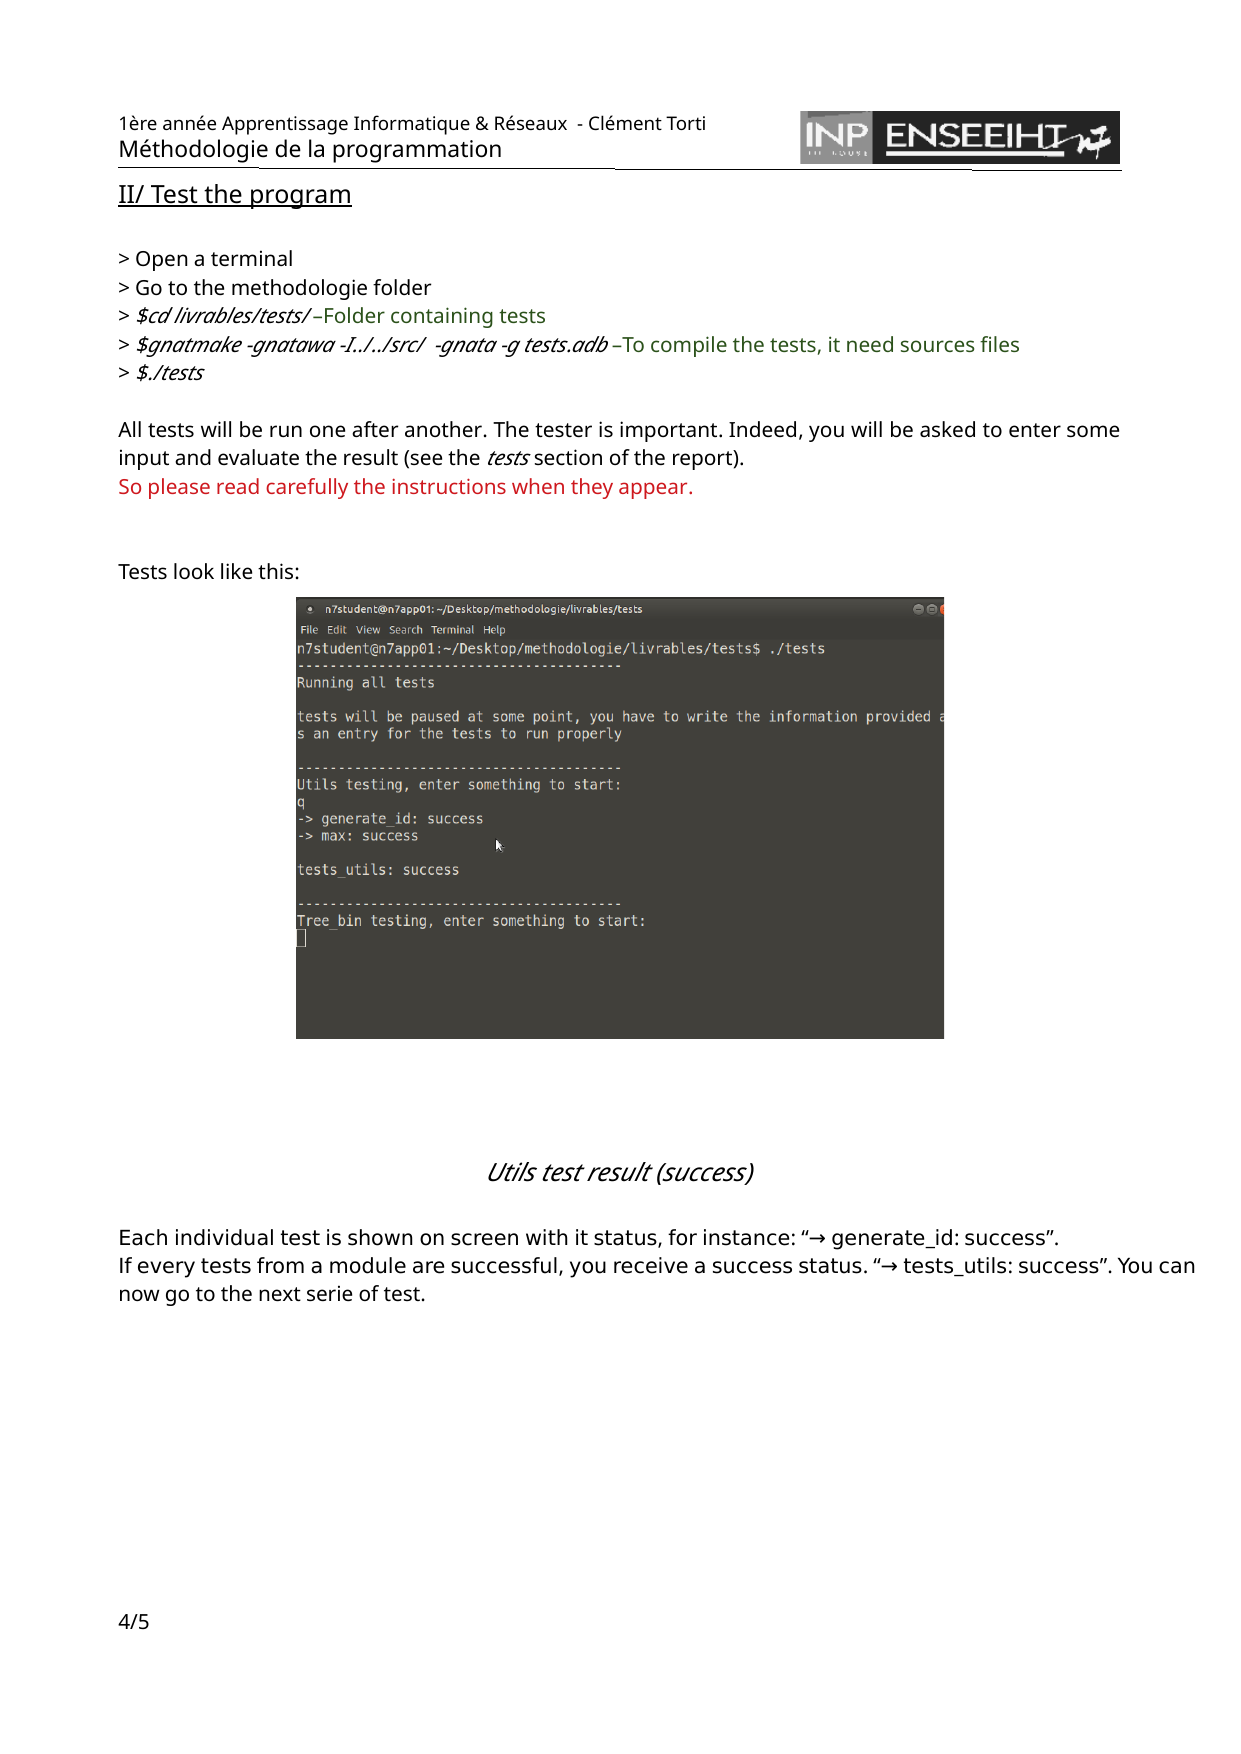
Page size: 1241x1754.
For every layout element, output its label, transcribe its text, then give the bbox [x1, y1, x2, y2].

text > $cd livrables/tests/ –Folder containing tests [118, 301, 1122, 330]
text All tests will be run one after another. The tester is important. Indeed, you will be asked to enter some input and evaluate the result (see the tests section of the report). [118, 415, 1122, 472]
text So please read carefully the instructions when they appear. [118, 472, 1122, 500]
text II/ Test the program [118, 176, 1122, 210]
text Each individual test is shown on screen with it status, for instance: “→ generate_id: success”. [118, 1223, 1122, 1251]
picture [800, 111, 1120, 164]
text If every tests from a module are successful, you receive a success status. “→ tests_utils: success”. You can now go to the next serie of test. [118, 1251, 1122, 1308]
picture [296, 597, 945, 1039]
text > $gnatmake -gnatawa -I../../src/ -gnata -g tests.adb –To compile the tests, it need sources files [118, 330, 1122, 358]
text > Open a terminal [118, 244, 1122, 273]
text > $./tests [118, 358, 1122, 387]
text > Go to the methodologie folder [118, 273, 1122, 301]
text Tests look like this: [118, 557, 1122, 586]
text Utils test result (success) [118, 1154, 1122, 1188]
